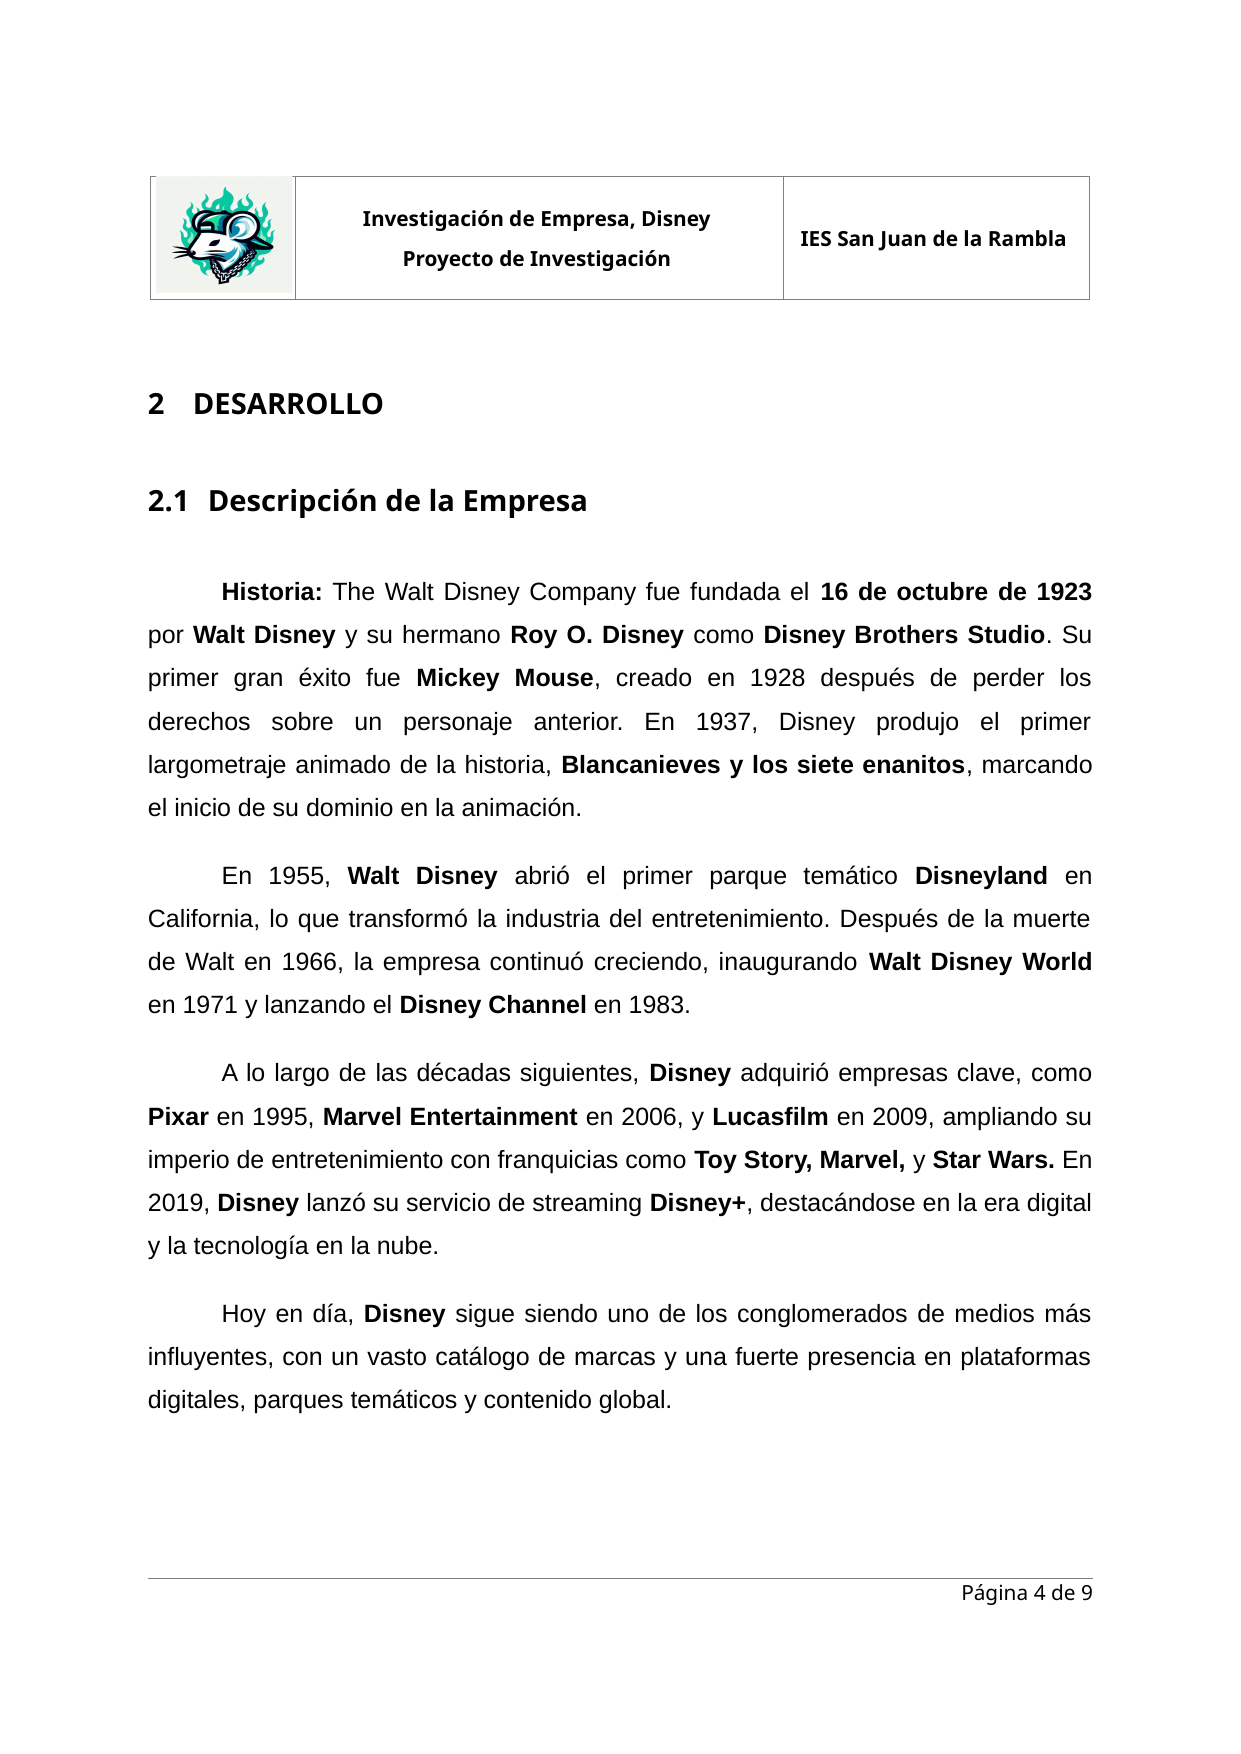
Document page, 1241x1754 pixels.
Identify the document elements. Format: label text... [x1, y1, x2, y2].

text A lo largo de las décadas siguientes, Disney adquirió empresas clave, como Pixar en 1995, Marvel Entertainment en 2006, y Lucasfilm en 2009, ampliando su imperio de entretenimiento con franquicias como Toy Story, Marvel, y Star Wars. En 2019, Disney lanzó su servicio de streaming Disney+, destacándose en la era digital y la tecnología en la nube. [148, 1058, 1093, 1260]
subtitle Descripción de la Empresa [148, 480, 1093, 520]
text Historia: The Walt Disney Company fue fundada el 16 de octubre de 1923 por Walt Disney y su hermano Roy O. Disney como Disney Brothers Studio. Su primer gran éxito fue Mickey Mouse, creado en 1928 después de perder los derechos sobre un personaje anterior. En 1937, Disney produjo el primer largometraje animado de la historia, Blancanieves y los siete enanitos, marcando el inicio de su dominio en la animación. [148, 577, 1093, 822]
text En 1955, Walt Disney abrió el primer parque temático Disneyland en California, lo que transformó la industria del entretenimiento. Después de la muerte de Walt en 1966, la empresa continuó creciendo, inaugurando Walt Disney World en 1971 y lanzando el Disney Channel en 1983. [148, 861, 1093, 1019]
subtitle DESARROLLO [148, 383, 1093, 423]
picture [155, 176, 293, 293]
text Hoy en día, Disney sigue siendo uno de los conglomerados de medios más influyentes, con un vasto catálogo de marcas y una fuerte presencia en plataformas digitales, parques temáticos y contenido global. [148, 1299, 1093, 1414]
